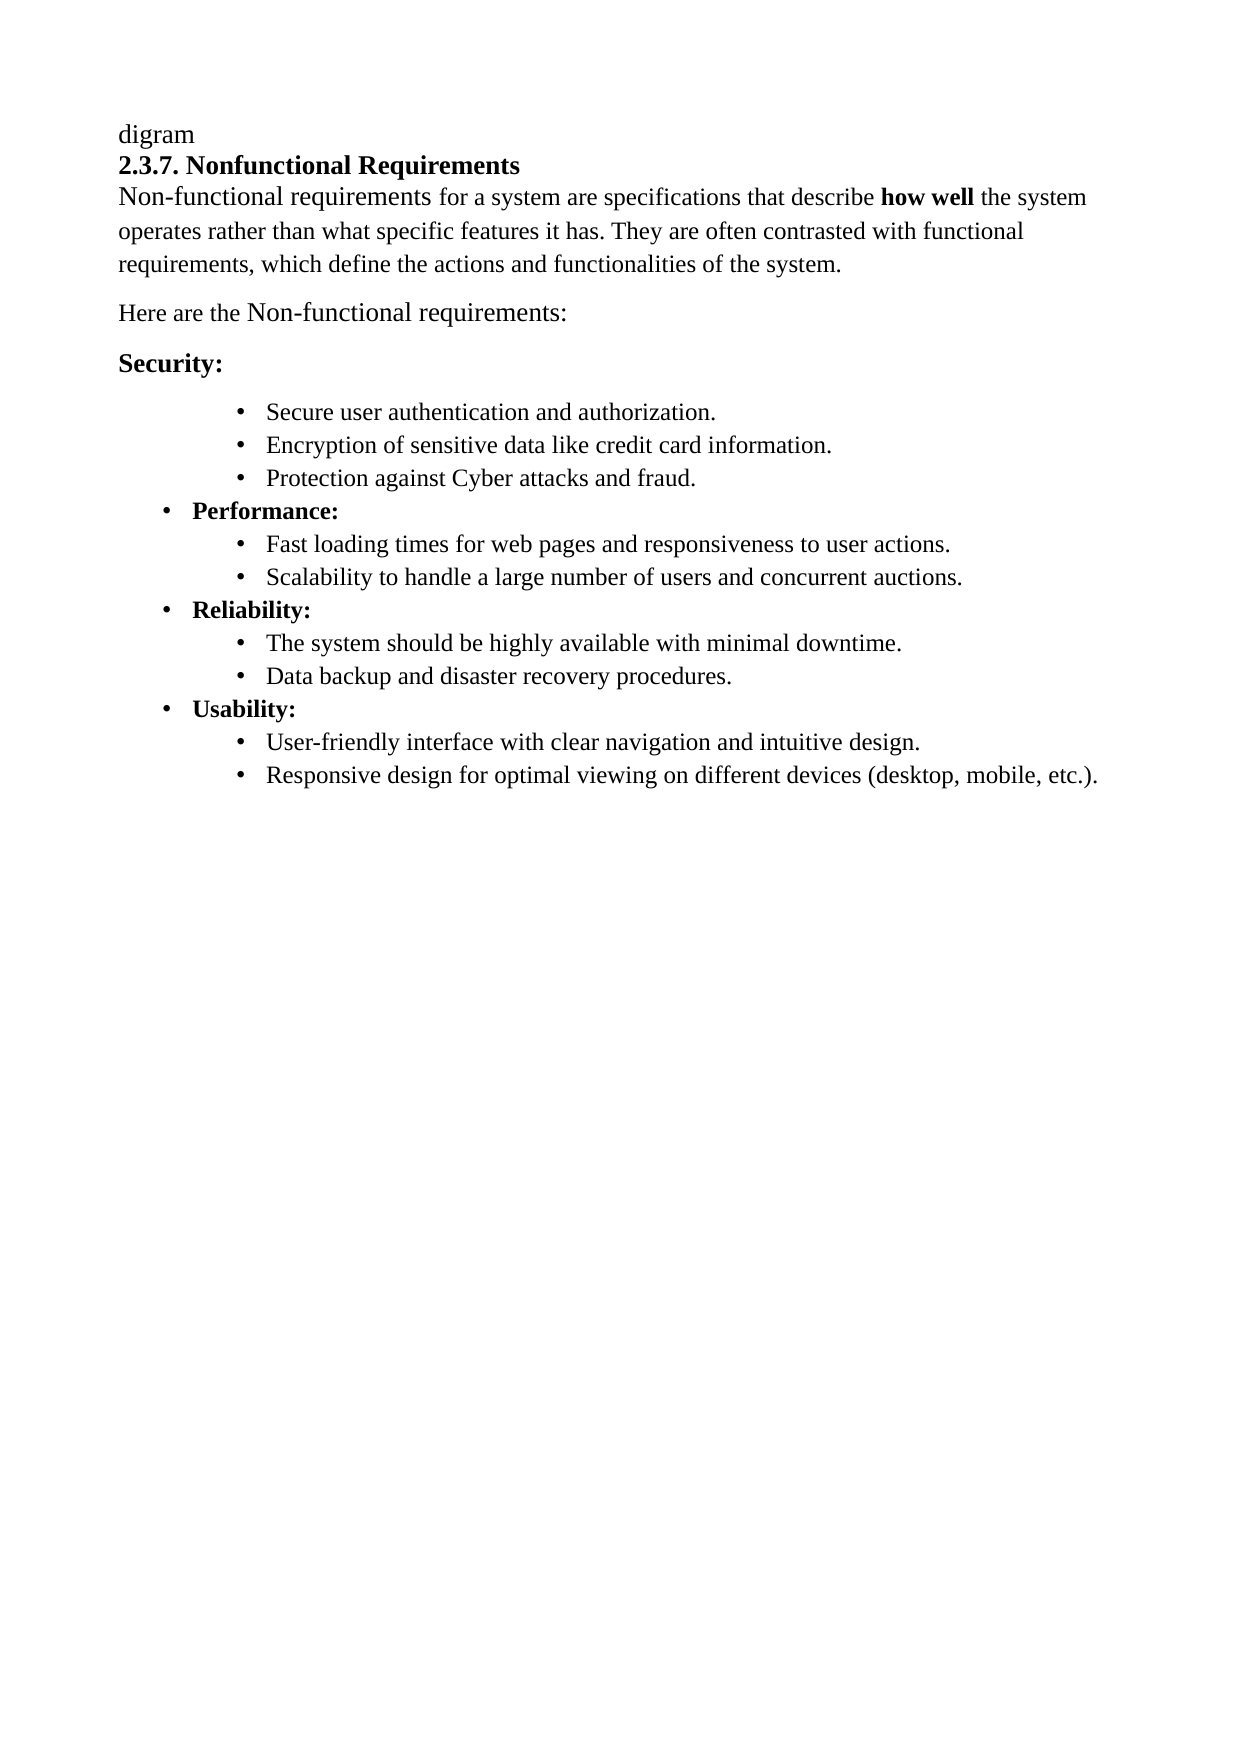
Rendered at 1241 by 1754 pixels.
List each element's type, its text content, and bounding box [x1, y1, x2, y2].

list The system should be highly available with minimal downtime. [236, 628, 1122, 657]
text Non-functional requirements for a system are specifications that describe how well the system operates rather than what specific features it has. They are often contrasted with functional requirements, which define the actions and functionalities of the system. [118, 180, 1122, 278]
text digram [118, 118, 1122, 149]
list Data backup and disaster recovery procedures. [236, 661, 1122, 690]
list Usability: [162, 694, 1122, 723]
text Security: [118, 347, 1122, 378]
list Encryption of sensitive data like credit card information. [236, 430, 1122, 459]
list Reliability: [162, 595, 1122, 624]
list Fast loading times for web pages and responsiveness to user actions. [236, 529, 1122, 558]
list Performance: [162, 496, 1122, 525]
list Scalability to handle a large number of users and concurrent auctions. [236, 562, 1122, 591]
list Protection against Cyber attacks and fraud. [236, 463, 1122, 492]
list Secure user authentication and authorization. [236, 397, 1122, 426]
list Responsive design for optimal viewing on different devices (desktop, mobile, etc.). [236, 760, 1122, 789]
list User-friendly interface with clear navigation and intuitive design. [236, 727, 1122, 756]
text 2.3.7. Nonfunctional Requirements [118, 149, 1122, 180]
text Here are the Non-functional requirements: [118, 296, 1122, 328]
